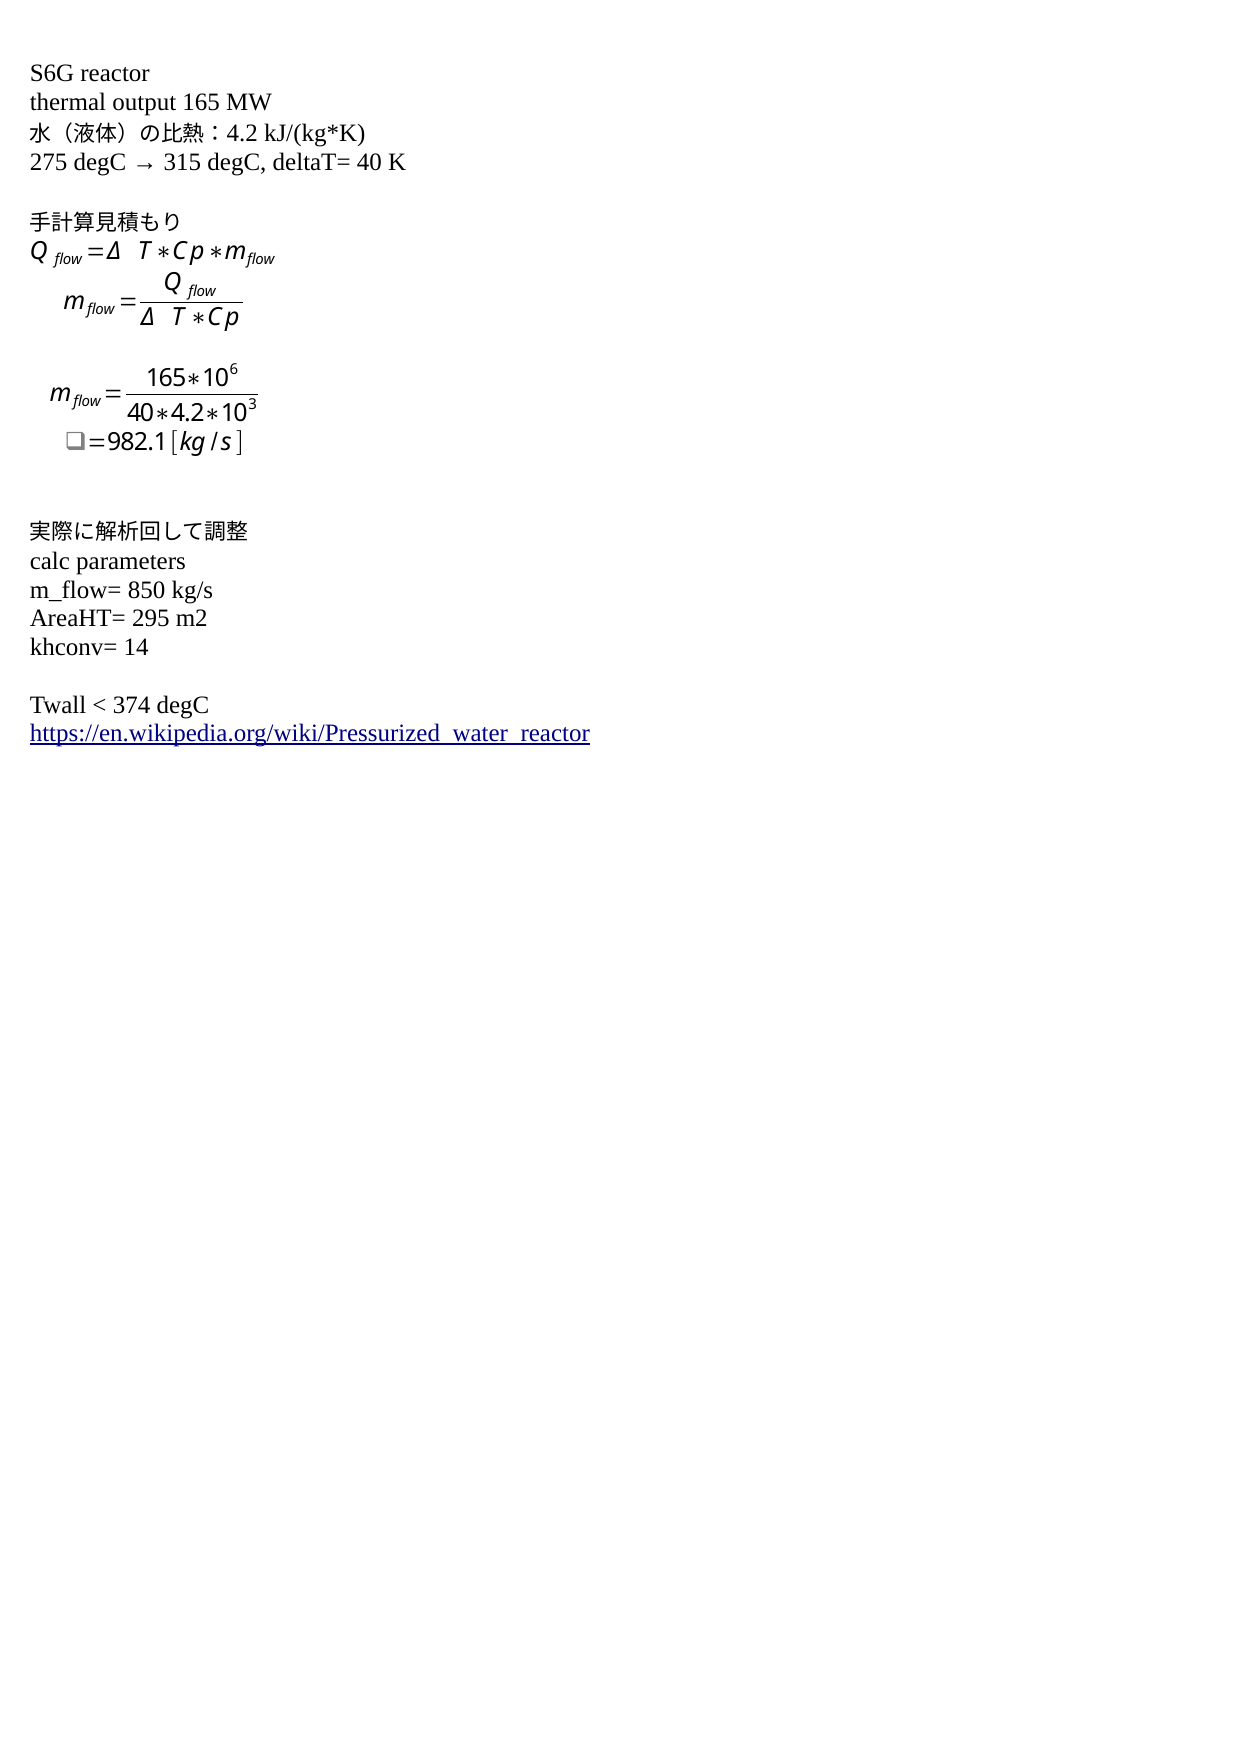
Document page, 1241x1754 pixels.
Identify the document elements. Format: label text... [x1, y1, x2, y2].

text 手計算見積もり [29, 205, 1211, 237]
text m_flow= 850 kg/s [29, 575, 1211, 603]
text 水（液体）の比熱：4.2 kJ/(kg*K) [29, 116, 1211, 147]
text https://en.wikipedia.org/wiki/Pressurized_water_reactor [29, 718, 1211, 747]
text S6G reactor [29, 58, 1211, 87]
text thermal output 165 MW [29, 87, 1211, 116]
text calc parameters [29, 546, 1211, 575]
text AreaHT= 295 m2 [29, 603, 1211, 632]
text 実際に解析回して調整 [29, 514, 1211, 546]
text Twall < 374 degC [29, 690, 1211, 718]
text khconv= 14 [29, 632, 1211, 661]
text 275 degC → 315 degC, deltaT= 40 K [29, 147, 1211, 176]
